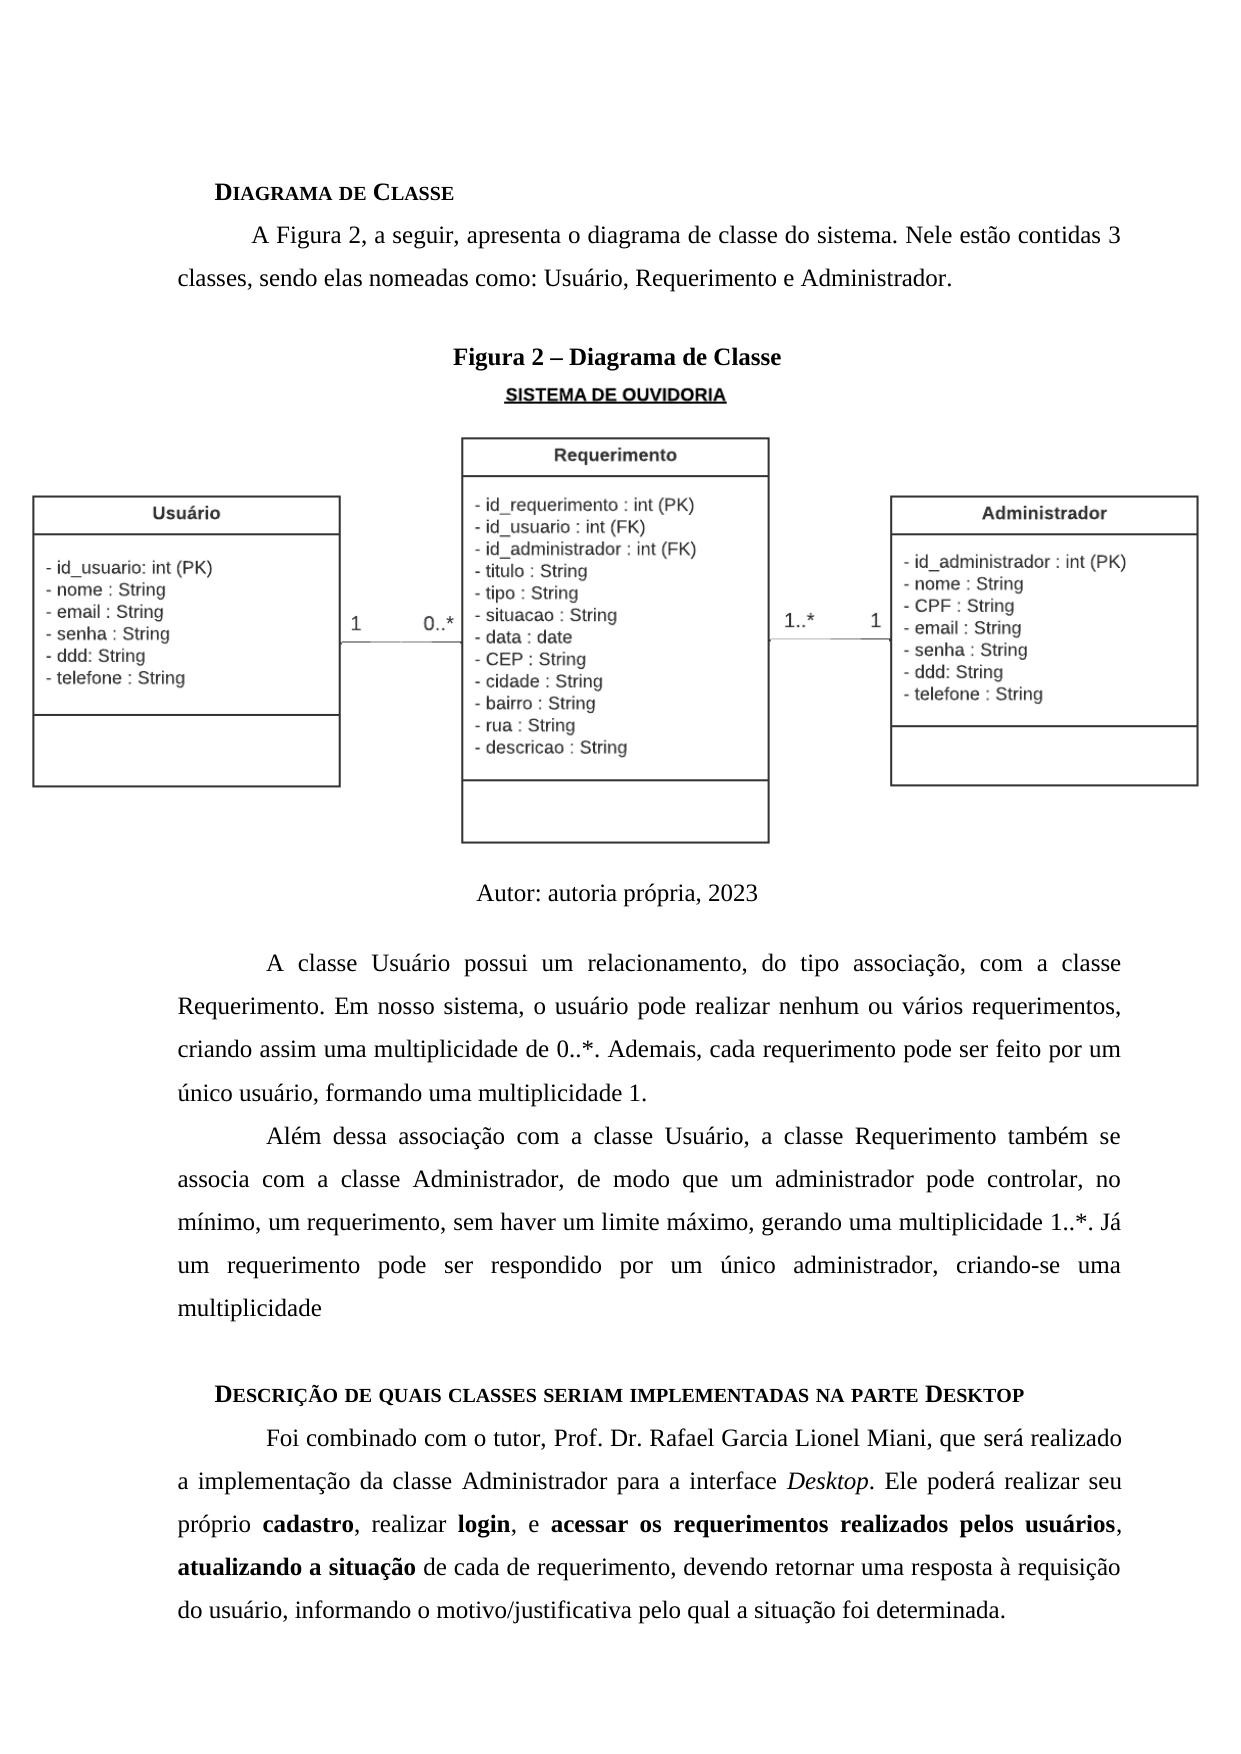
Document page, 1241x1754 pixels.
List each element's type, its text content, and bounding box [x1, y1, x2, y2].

picture [16, 371, 1219, 864]
text Foi combinado com o tutor, Prof. Dr. Rafael Garcia Lionel Miani, que será realizado a implementação da classe Administrador para a interface Desktop. Ele poderá realizar seu próprio cadastro, realizar login, e acessar os requerimentos realizados pelos usuários, atualizando a situação de cada de requerimento, devendo retornar uma resposta à requisição do usuário, informando o motivo/justificativa pelo qual a situação foi determinada. [177, 1423, 1122, 1624]
text Além dessa associação com a classe Usuário, a classe Requerimento também se associa com a classe Administrador, de modo que um administrador pode controlar, no mínimo, um requerimento, sem haver um limite máximo, gerando uma multiplicidade 1..*. Já um requerimento pode ser respondido por um único administrador, criando-se uma multiplicidade [177, 1121, 1122, 1322]
subtitle Descrição de quais classes seriam implementadas na parte Desktop [214, 1379, 1122, 1408]
subtitle Diagrama de Classe [214, 177, 1122, 206]
text A classe Usuário possui um relacionamento, do tipo associação, com a classe Requerimento. Em nosso sistema, o usuário pode realizar nenhum ou vários requerimentos, criando assim uma multiplicidade de 0..*. Ademais, cada requerimento pode ser feito por um único usuário, formando uma multiplicidade 1. [177, 948, 1122, 1106]
text Autor: autoria própria, 2023 [187, 864, 1047, 907]
text A Figura 2, a seguir, apresenta o diagrama de classe do sistema. Nele estão contidas 3 classes, sendo elas nomeadas como: Usuário, Requerimento e Administrador. [177, 220, 1122, 292]
text Figura 2 – Diagrama de Classe [22, 342, 1212, 371]
